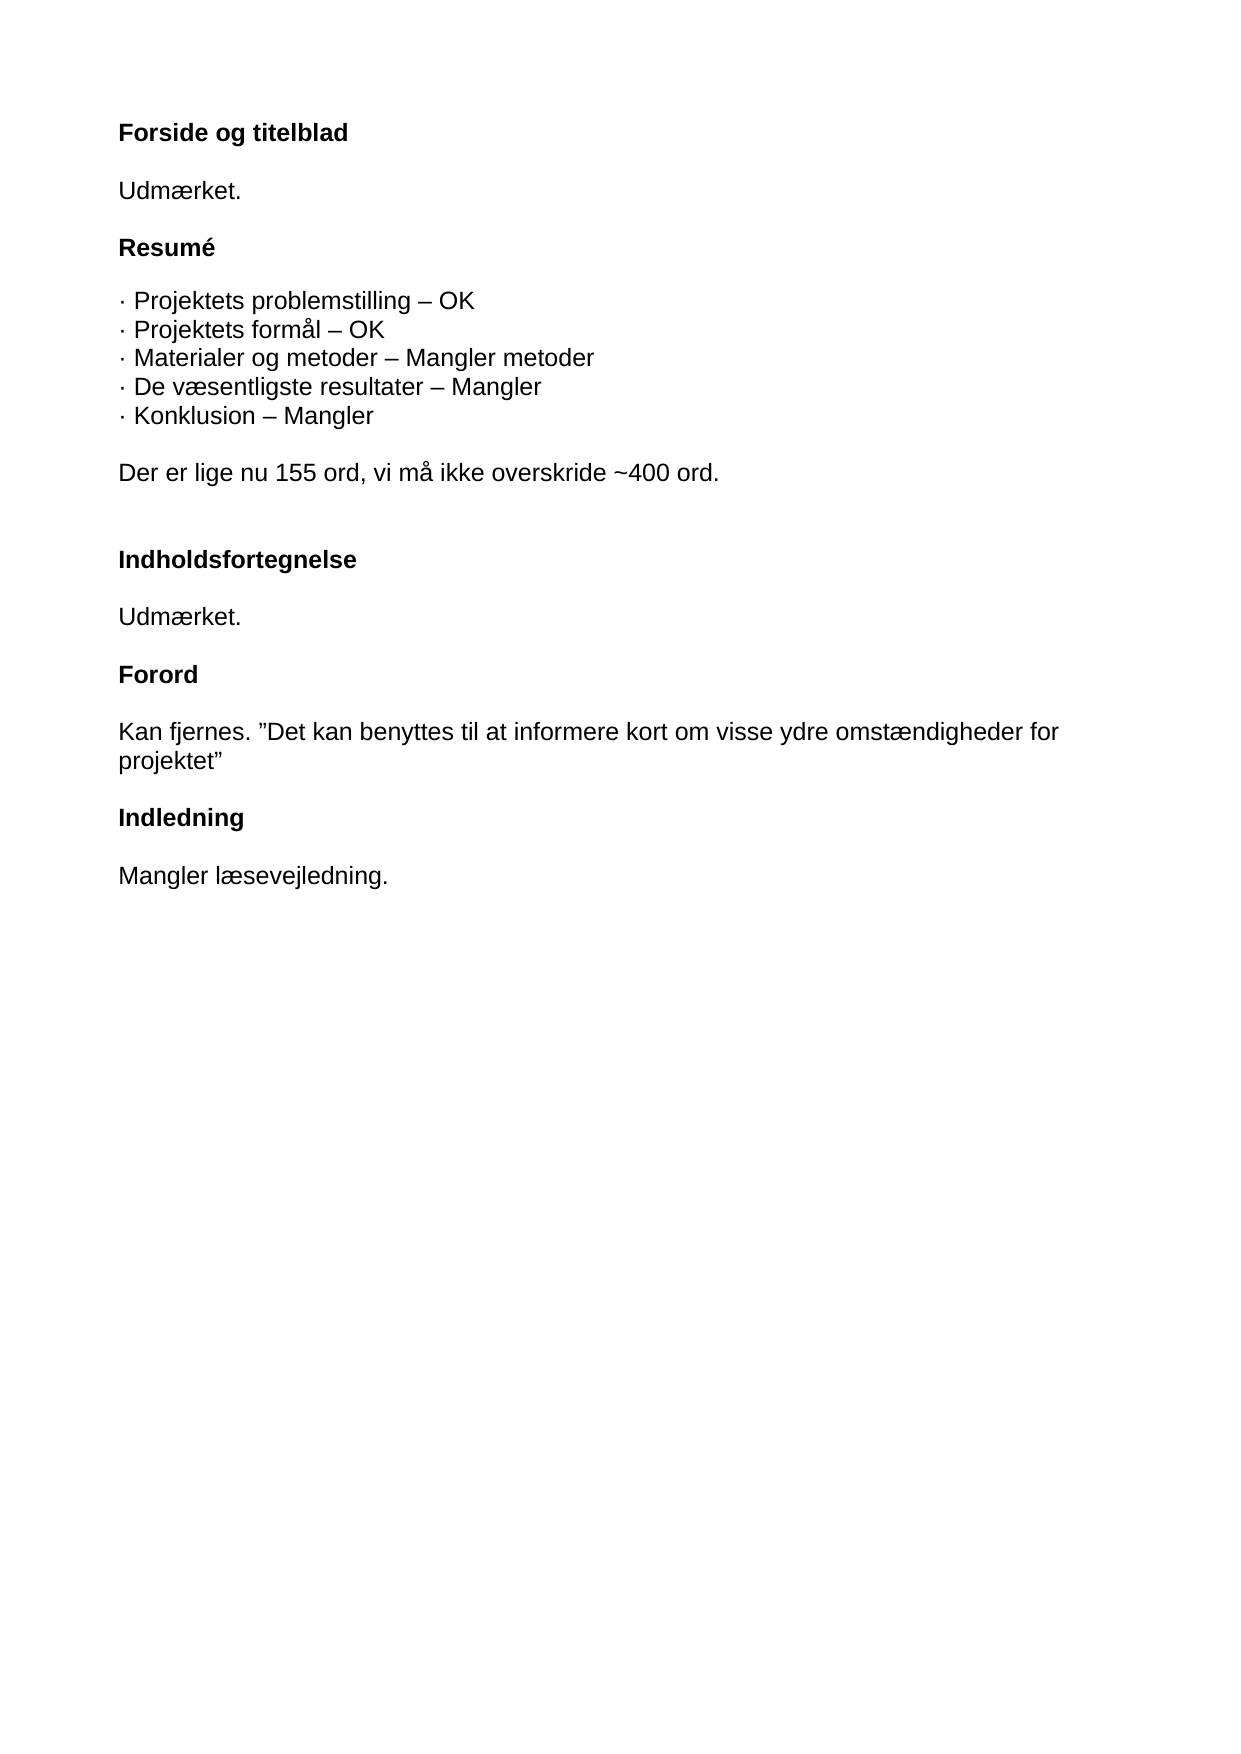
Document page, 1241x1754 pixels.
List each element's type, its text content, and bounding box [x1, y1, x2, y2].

text · De væsentligste resultater – Mangler [118, 372, 1122, 401]
text · Projektets formål – OK [118, 314, 1122, 343]
text Resumé [118, 233, 1122, 262]
text Indledning [118, 803, 1122, 832]
text Forord [118, 659, 1122, 688]
text · Projektets problemstilling – OK [118, 286, 1122, 314]
text Forside og titelblad [118, 118, 1122, 147]
text Der er lige nu 155 ord, vi må ikke overskride ~400 ord. [118, 458, 1122, 487]
text · Konklusion – Mangler [118, 401, 1122, 429]
text Indholdsfortegnelse [118, 544, 1122, 573]
text Udmærket. [118, 602, 1122, 631]
text Udmærket. [118, 176, 1122, 204]
text · Materialer og metoder – Mangler metoder [118, 343, 1122, 372]
text Mangler læsevejledning. [118, 861, 1122, 889]
text Kan fjernes. ”Det kan benyttes til at informere kort om visse ydre omstændigheder for projektet” [118, 717, 1122, 774]
